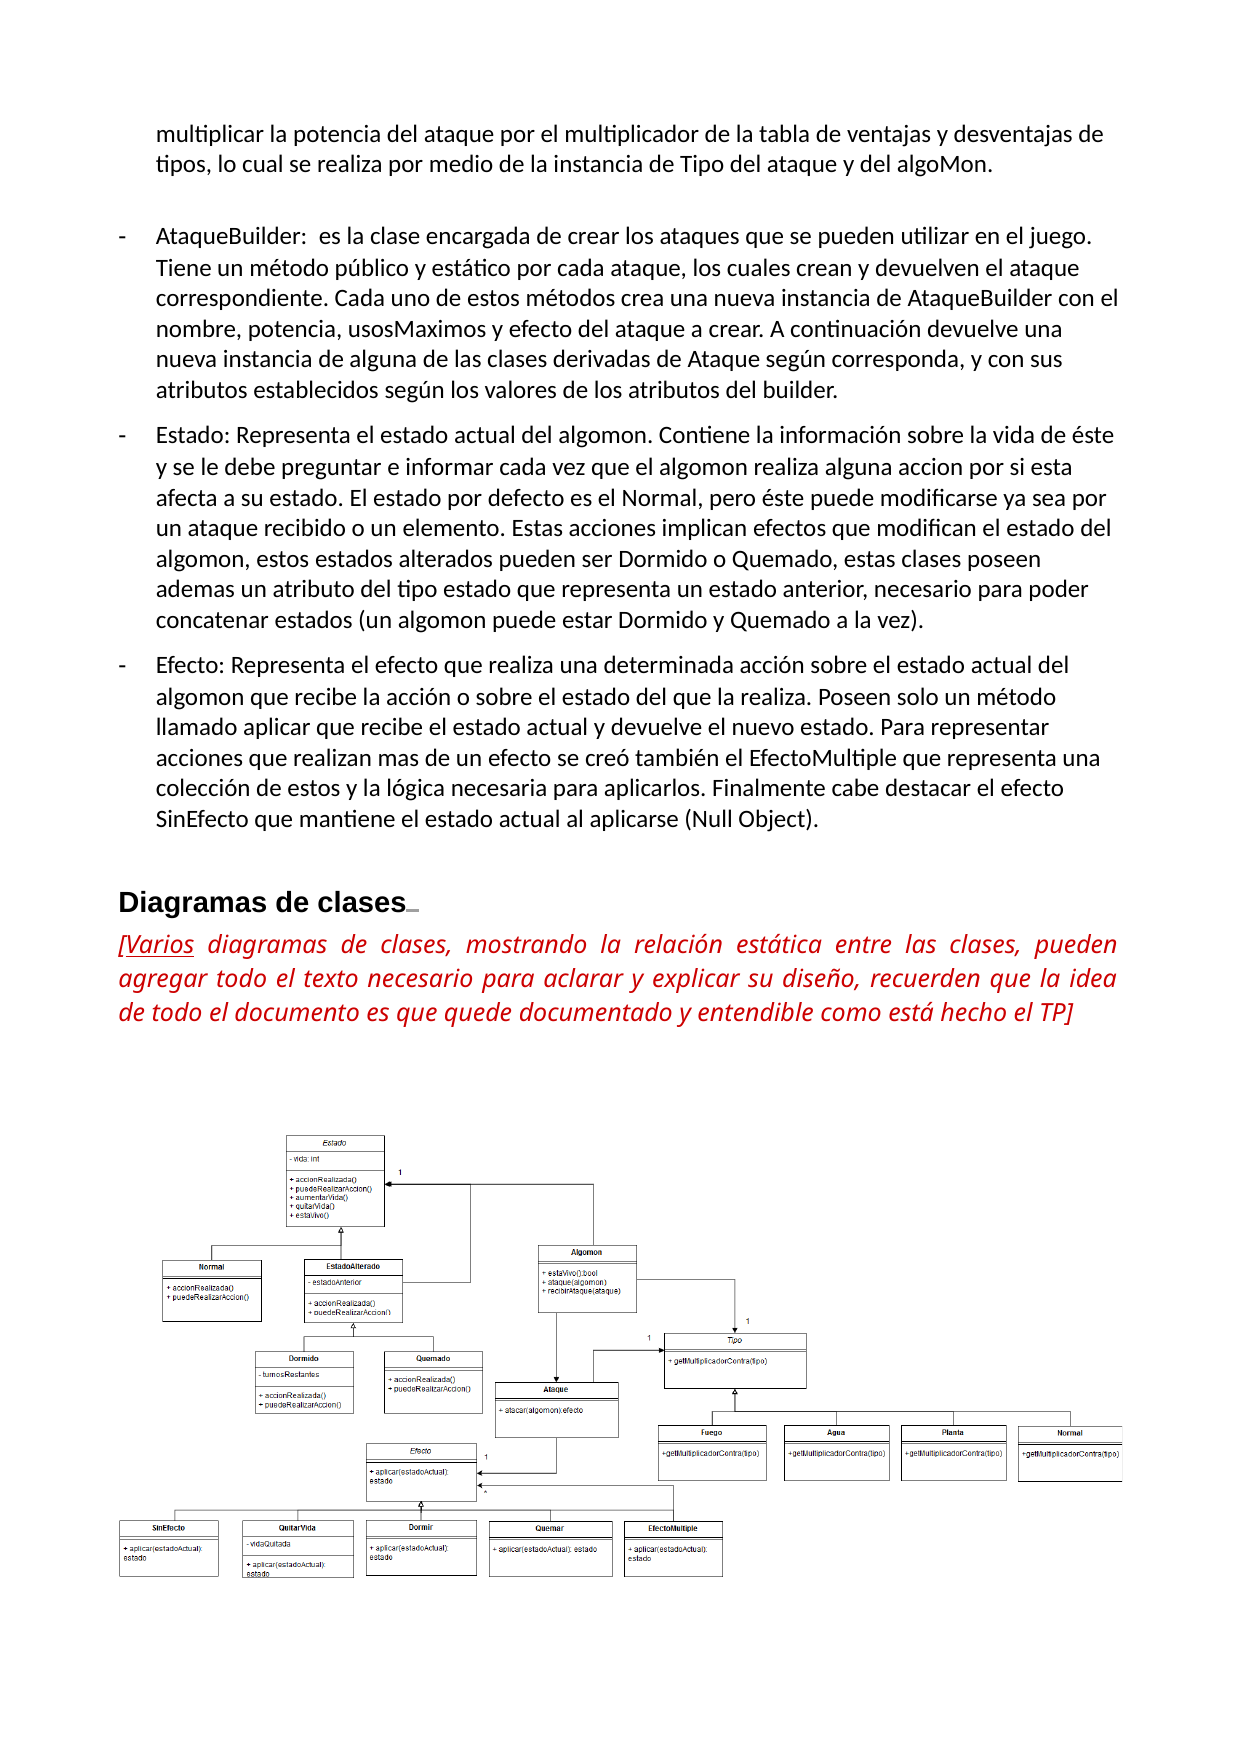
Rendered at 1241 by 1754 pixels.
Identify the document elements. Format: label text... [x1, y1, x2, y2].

list AtaqueBuilder: es la clase encargada de crear los ataques que se pueden utilizar en el juego. Tiene un método público y estático por cada ataque, los cuales crean y devuelven el ataque correspondiente. Cada uno de estos métodos crea una nueva instancia de AtaqueBuilder con el nombre, potencia, usosMaximos y efecto del ataque a crear. A continuación devuelve una nueva instancia de alguna de las clases derivadas de Ataque según corresponda, y con sus atributos establecidos según los valores de los atributos del builder. [118, 218, 1122, 404]
list Estado: Representa el estado actual del algomon. Contiene la información sobre la vida de éste y se le debe preguntar e informar cada vez que el algomon realiza alguna accion por si esta afecta a su estado. El estado por defecto es el Normal, pero éste puede modificarse ya sea por un ataque recibido o un elemento. Estas acciones implican efectos que modifican el estado del algomon, estos estados alterados pueden ser Dormido o Quemado, estas clases poseen ademas un atributo del tipo estado que representa un estado anterior, necesario para poder concatenar estados (un algomon puede estar Dormido y Quemado a la vez). [118, 417, 1122, 634]
subtitle Diagramas de clases [118, 885, 1122, 918]
list Efecto: Representa el efecto que realiza una determinada acción sobre el estado actual del algomon que recibe la acción o sobre el estado del que la realiza. Poseen solo un método llamado aplicar que recibe el estado actual y devuelve el nuevo estado. Para representar acciones que realizan mas de un efecto se creó también el EfectoMultiple que representa una colección de estos y la lógica necesaria para aplicarlos. Finalmente cabe destacar el efecto SinEfecto que mantiene el estado actual al aplicarse (Null Object). [118, 647, 1122, 833]
text [Varios diagramas de clases, mostrando la relación estática entre las clases, pueden agregar todo el texto necesario para aclarar y explicar su diseño, recuerden que la idea de todo el documento es que quede documentado y entendible como está hecho el TP] [118, 927, 1122, 1029]
list multiplicar la potencia del ataque por el multiplicador de la tabla de ventajas y desventajas de tipos, lo cual se realiza por medio de la instancia de Tipo del ataque y del algoMon. [118, 118, 1122, 205]
